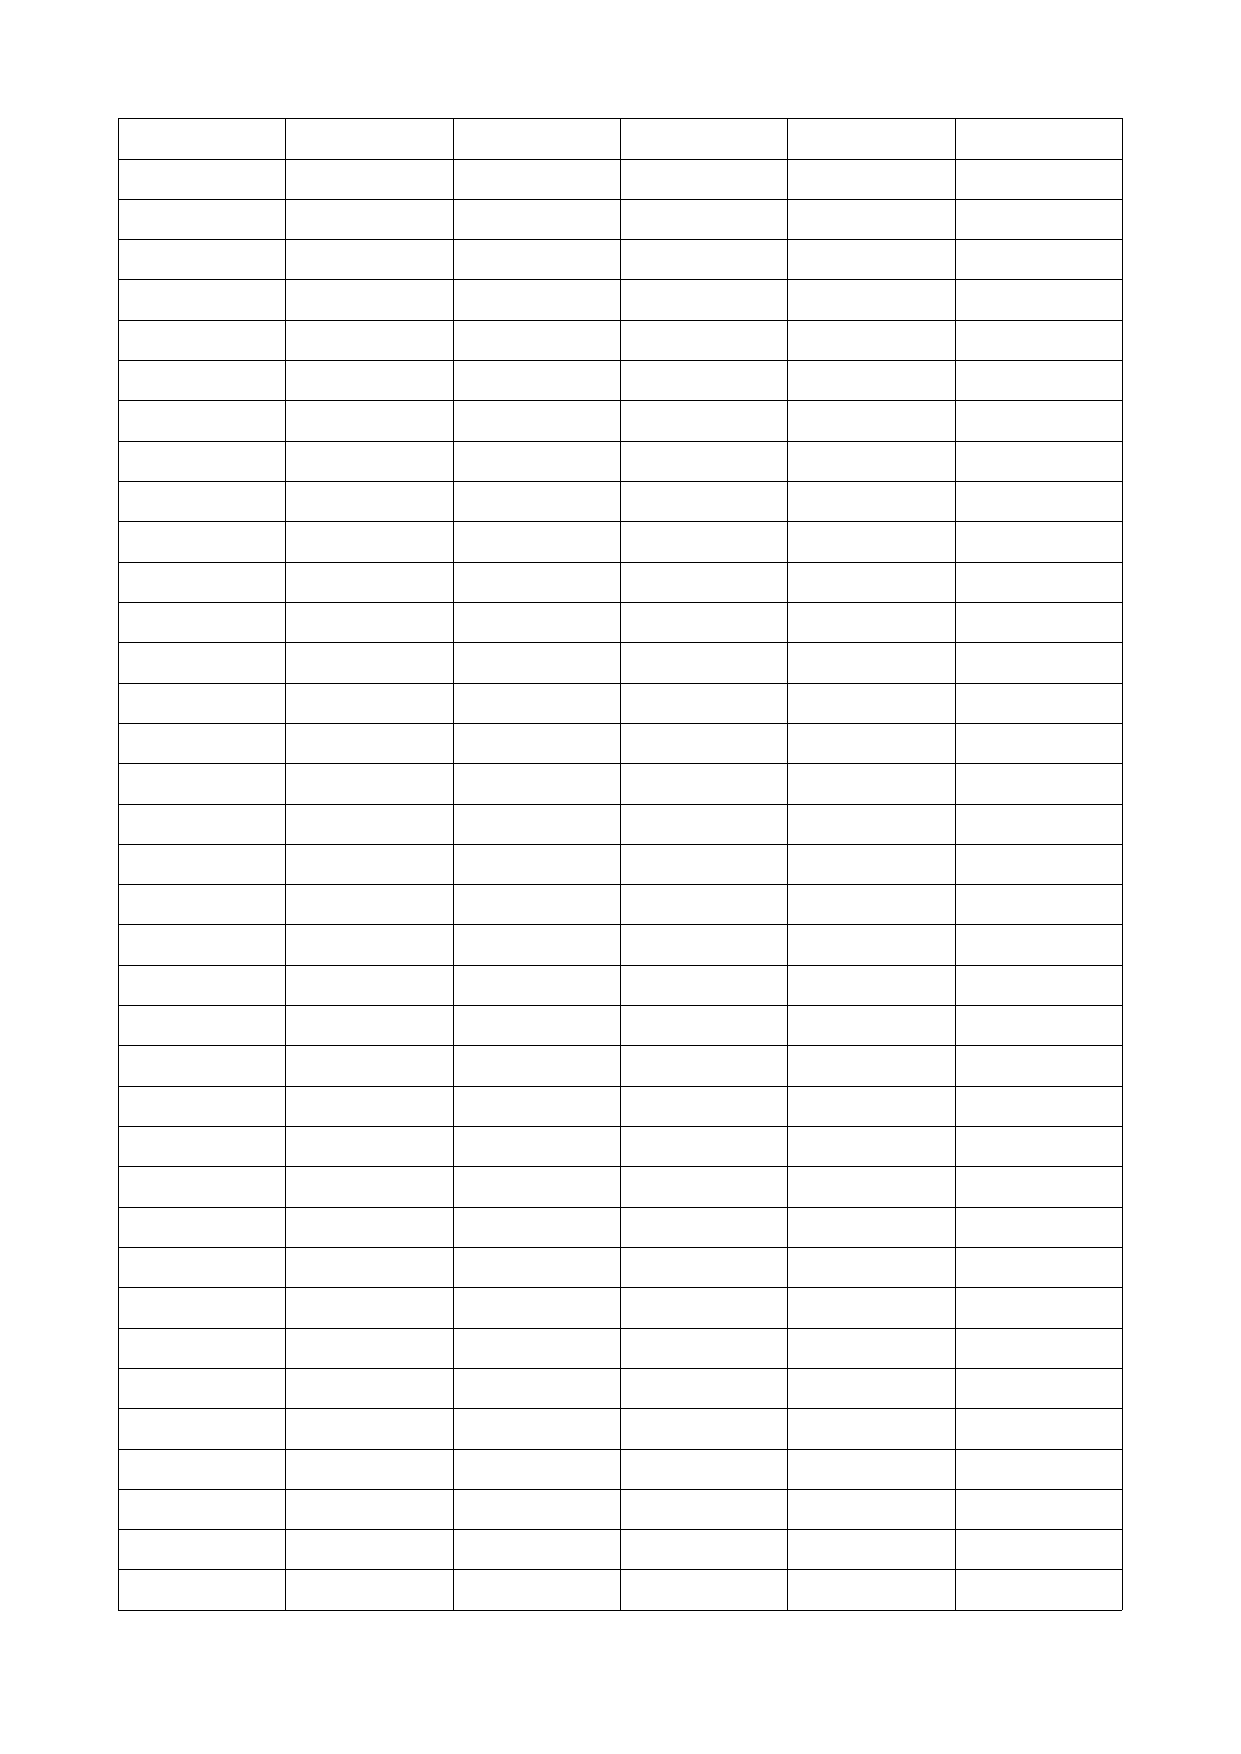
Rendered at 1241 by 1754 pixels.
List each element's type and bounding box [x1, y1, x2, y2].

table_cell [454, 200, 620, 239]
table_cell [119, 1450, 285, 1489]
table_cell [119, 764, 285, 803]
table_cell [286, 522, 453, 562]
table_cell [286, 1570, 453, 1610]
table_cell [454, 160, 620, 199]
table_cell [788, 1208, 955, 1247]
table_cell [956, 1329, 1122, 1368]
table_cell [788, 684, 955, 723]
table_cell [788, 119, 955, 158]
table_cell [788, 1288, 955, 1327]
table_cell [788, 1329, 955, 1368]
table_cell [454, 1490, 620, 1529]
table_cell [788, 1409, 955, 1448]
table_cell [621, 119, 787, 158]
table_cell [119, 1369, 285, 1408]
table_cell [286, 764, 453, 803]
table_cell [621, 1369, 787, 1408]
table_cell [956, 522, 1122, 562]
table_cell [621, 885, 787, 924]
table_cell [119, 240, 285, 279]
table_cell [956, 1006, 1122, 1045]
table_cell [286, 925, 453, 965]
table_cell [956, 240, 1122, 279]
table_cell [286, 1127, 453, 1166]
table_cell [286, 1329, 453, 1368]
table_cell [119, 1087, 285, 1126]
table_cell [956, 1208, 1122, 1247]
table_cell [454, 1450, 620, 1489]
table_cell [621, 764, 787, 803]
table_cell [286, 1208, 453, 1247]
table_cell [119, 1208, 285, 1247]
table_cell [286, 1450, 453, 1489]
table_cell [956, 1046, 1122, 1086]
table_cell [119, 966, 285, 1005]
table_cell [286, 119, 453, 158]
table_cell [956, 160, 1122, 199]
table_cell [286, 1167, 453, 1207]
table_cell [956, 1087, 1122, 1126]
table_cell [621, 1127, 787, 1166]
table_cell [286, 280, 453, 320]
table_cell [621, 361, 787, 400]
table_cell [119, 1248, 285, 1287]
table_cell [788, 401, 955, 441]
table_cell [286, 1087, 453, 1126]
table_cell [119, 361, 285, 400]
table_cell [788, 1127, 955, 1166]
table_cell [286, 240, 453, 279]
table_cell [956, 200, 1122, 239]
table_cell [956, 1167, 1122, 1207]
table_cell [119, 1409, 285, 1448]
table_cell [956, 805, 1122, 844]
table_cell [956, 321, 1122, 360]
table_cell [788, 482, 955, 521]
table_cell [621, 200, 787, 239]
table_cell [956, 401, 1122, 441]
table_cell [956, 280, 1122, 320]
table_cell [621, 1570, 787, 1610]
table_cell [119, 1530, 285, 1569]
table_cell [788, 764, 955, 803]
table_cell [119, 603, 285, 642]
table_cell [621, 925, 787, 965]
table_cell [286, 442, 453, 481]
table_cell [788, 361, 955, 400]
table_cell [286, 1288, 453, 1327]
table_cell [286, 845, 453, 884]
table_cell [286, 805, 453, 844]
table_cell [119, 1288, 285, 1327]
table_cell [119, 321, 285, 360]
table_cell [956, 361, 1122, 400]
table_cell [621, 482, 787, 521]
table_cell [621, 966, 787, 1005]
table_cell [286, 563, 453, 602]
table_cell [119, 1570, 285, 1610]
table_cell [286, 482, 453, 521]
table_cell [788, 442, 955, 481]
table_cell [119, 119, 285, 158]
table_cell [454, 724, 620, 763]
table_cell [119, 643, 285, 682]
table_cell [119, 160, 285, 199]
table_cell [454, 522, 620, 562]
table_cell [621, 1006, 787, 1045]
table_cell [956, 1127, 1122, 1166]
table_cell [286, 1046, 453, 1086]
table_cell [286, 885, 453, 924]
table_cell [286, 603, 453, 642]
table_cell [454, 1248, 620, 1287]
table_cell [119, 401, 285, 441]
table_cell [286, 966, 453, 1005]
table_cell [454, 1288, 620, 1327]
table_cell [788, 1570, 955, 1610]
table_cell [788, 1450, 955, 1489]
table_cell [956, 764, 1122, 803]
table_cell [286, 1409, 453, 1448]
table_cell [788, 966, 955, 1005]
table_cell [454, 1208, 620, 1247]
table_cell [956, 1530, 1122, 1569]
table_cell [788, 643, 955, 682]
table_cell [621, 160, 787, 199]
table_cell [119, 684, 285, 723]
table_cell [119, 522, 285, 562]
table_cell [956, 1288, 1122, 1327]
table_cell [119, 805, 285, 844]
table_cell [119, 1127, 285, 1166]
table_cell [119, 482, 285, 521]
table_cell [286, 1248, 453, 1287]
table_cell [286, 643, 453, 682]
table_cell [621, 563, 787, 602]
table_cell [788, 1006, 955, 1045]
table_cell [788, 1046, 955, 1086]
table_cell [788, 200, 955, 239]
table_cell [621, 522, 787, 562]
table_cell [454, 1369, 620, 1408]
table_cell [956, 1490, 1122, 1529]
table_cell [788, 1087, 955, 1126]
table_cell [454, 442, 620, 481]
table_cell [119, 1046, 285, 1086]
table_cell [956, 119, 1122, 158]
table_cell [286, 1490, 453, 1529]
table_cell [454, 240, 620, 279]
table_cell [621, 1409, 787, 1448]
table_cell [621, 805, 787, 844]
table_cell [454, 1409, 620, 1448]
table_cell [454, 321, 620, 360]
table_cell [621, 1087, 787, 1126]
table_cell [454, 684, 620, 723]
table_cell [286, 1369, 453, 1408]
table_cell [454, 845, 620, 884]
table_cell [119, 200, 285, 239]
table_cell [454, 119, 620, 158]
table_cell [119, 563, 285, 602]
table_cell [454, 1127, 620, 1166]
table_cell [956, 643, 1122, 682]
table_cell [454, 1087, 620, 1126]
table_cell [454, 643, 620, 682]
table_cell [454, 401, 620, 441]
table_cell [286, 321, 453, 360]
table_cell [956, 684, 1122, 723]
table_cell [956, 966, 1122, 1005]
table_cell [454, 1167, 620, 1207]
table_cell [621, 643, 787, 682]
table_cell [788, 724, 955, 763]
table_cell [788, 1248, 955, 1287]
table_cell [788, 845, 955, 884]
table_cell [788, 1369, 955, 1408]
table_cell [454, 361, 620, 400]
table_cell [788, 925, 955, 965]
table_cell [956, 1369, 1122, 1408]
table_cell [788, 522, 955, 562]
table_cell [788, 240, 955, 279]
table_cell [621, 280, 787, 320]
table_cell [286, 401, 453, 441]
table_cell [286, 684, 453, 723]
table_cell [454, 280, 620, 320]
table_cell [956, 1570, 1122, 1610]
table_cell [956, 1248, 1122, 1287]
table_cell [621, 1288, 787, 1327]
table_cell [788, 1490, 955, 1529]
table_cell [956, 1409, 1122, 1448]
table_cell [621, 1490, 787, 1529]
table_cell [119, 1490, 285, 1529]
table_cell [621, 1450, 787, 1489]
table_cell [286, 361, 453, 400]
table_cell [621, 1167, 787, 1207]
table_cell [286, 1006, 453, 1045]
table_cell [788, 1530, 955, 1569]
table_cell [286, 1530, 453, 1569]
table_cell [621, 401, 787, 441]
table_cell [788, 280, 955, 320]
table_cell [454, 885, 620, 924]
table_cell [956, 442, 1122, 481]
table_cell [119, 1006, 285, 1045]
table_cell [454, 1570, 620, 1610]
table_cell [454, 1046, 620, 1086]
table_cell [621, 684, 787, 723]
table_cell [788, 563, 955, 602]
table_cell [286, 160, 453, 199]
table_cell [286, 200, 453, 239]
table_cell [956, 724, 1122, 763]
table_cell [621, 1530, 787, 1569]
table_cell [788, 160, 955, 199]
table_cell [621, 1329, 787, 1368]
table_cell [119, 442, 285, 481]
table_cell [621, 240, 787, 279]
table_cell [788, 805, 955, 844]
table_cell [956, 1450, 1122, 1489]
table_cell [956, 925, 1122, 965]
table_cell [621, 321, 787, 360]
table_cell [788, 603, 955, 642]
table_cell [621, 1208, 787, 1247]
table_cell [788, 321, 955, 360]
table_cell [454, 966, 620, 1005]
table_cell [286, 724, 453, 763]
table_cell [454, 925, 620, 965]
table_cell [621, 1046, 787, 1086]
table_cell [956, 603, 1122, 642]
table_cell [621, 442, 787, 481]
table_cell [621, 1248, 787, 1287]
table_cell [454, 603, 620, 642]
table_cell [119, 1167, 285, 1207]
table_cell [956, 563, 1122, 602]
table_cell [454, 1530, 620, 1569]
table_cell [621, 845, 787, 884]
table_cell [119, 1329, 285, 1368]
table_cell [454, 563, 620, 602]
table_cell [454, 482, 620, 521]
table_cell [788, 885, 955, 924]
table_cell [454, 764, 620, 803]
table_cell [621, 724, 787, 763]
table_cell [454, 1006, 620, 1045]
table_cell [956, 845, 1122, 884]
table_cell [119, 280, 285, 320]
table_cell [119, 724, 285, 763]
table_cell [119, 925, 285, 965]
table_cell [788, 1167, 955, 1207]
table_cell [454, 805, 620, 844]
table_cell [956, 885, 1122, 924]
table_cell [119, 885, 285, 924]
table_cell [956, 482, 1122, 521]
table_cell [621, 603, 787, 642]
table_cell [454, 1329, 620, 1368]
table_cell [119, 845, 285, 884]
